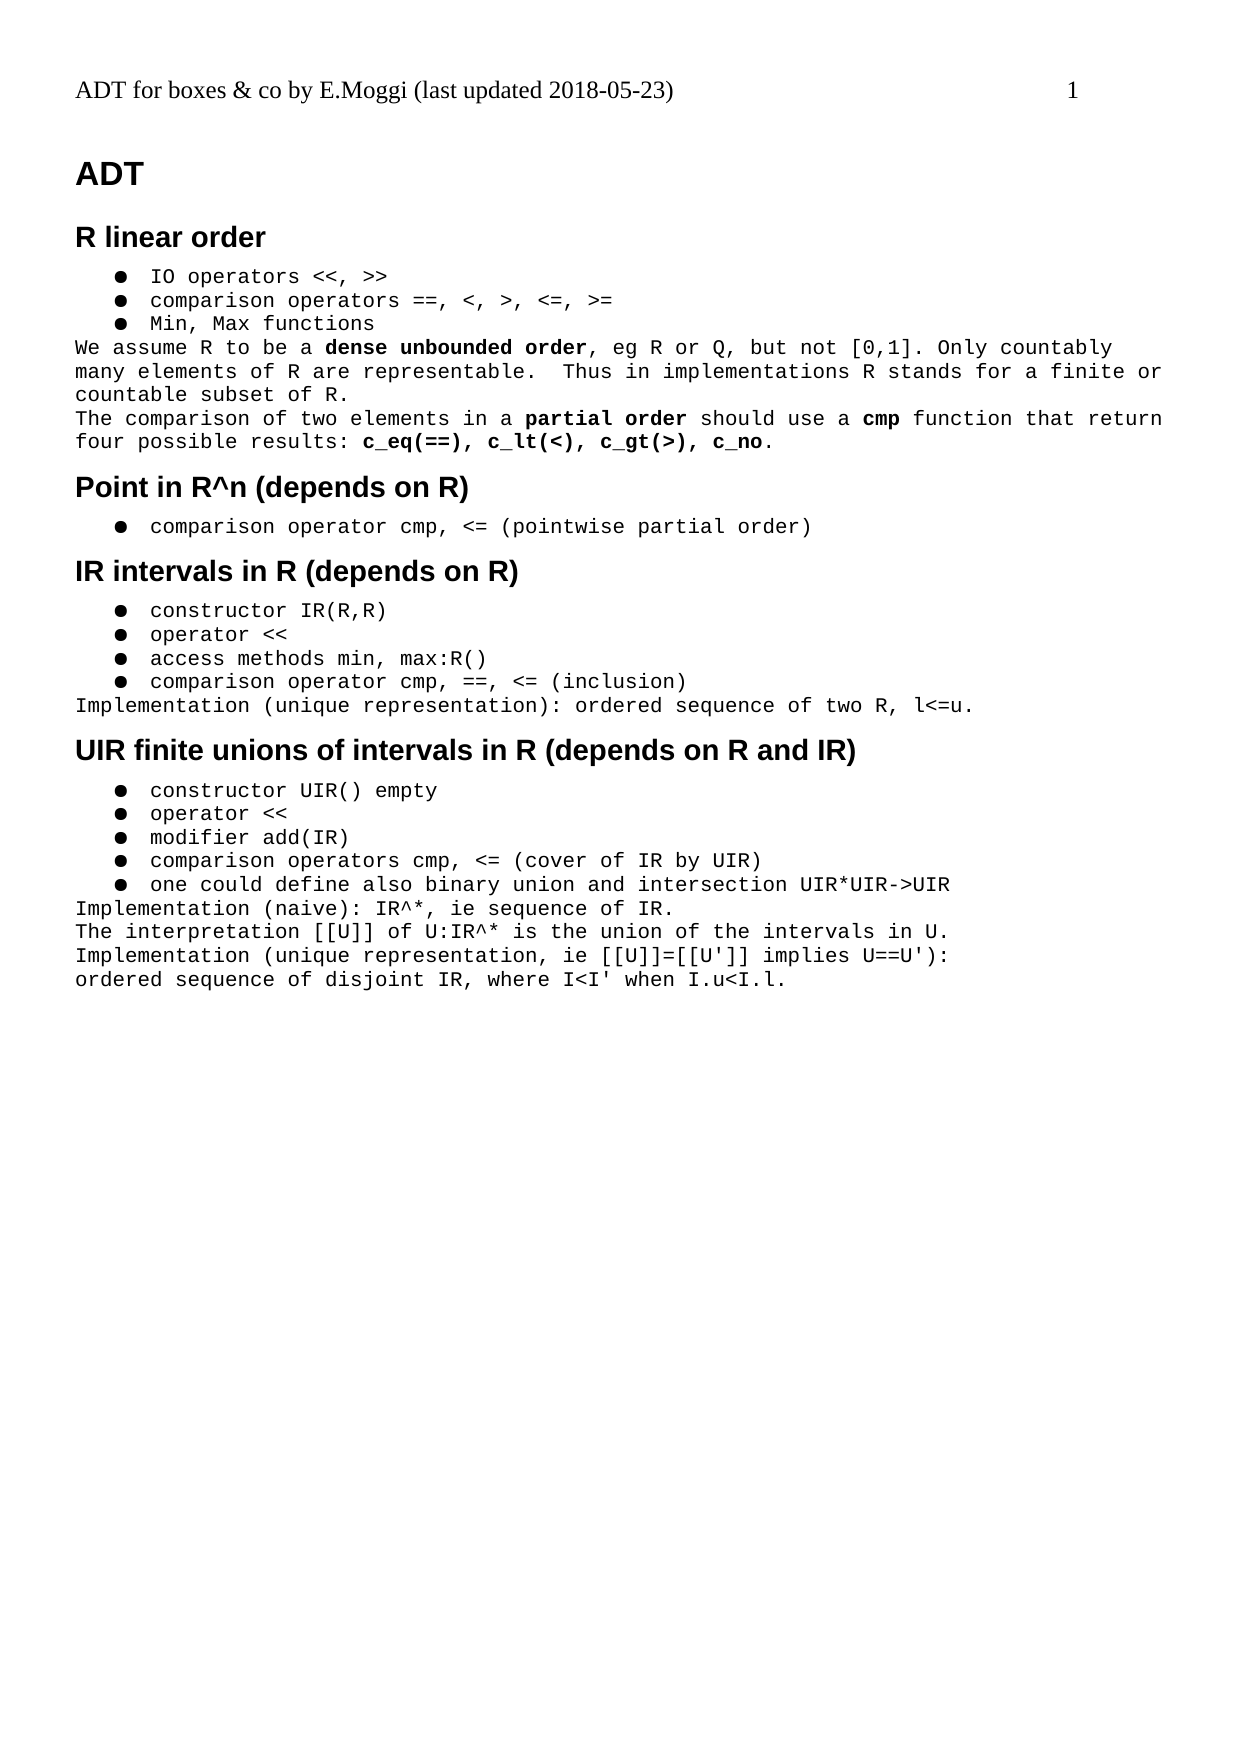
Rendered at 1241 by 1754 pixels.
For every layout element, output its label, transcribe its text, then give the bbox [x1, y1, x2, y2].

text Implementation (naive): IR^*, ie sequence of IR. [75, 898, 1166, 921]
list comparison operators ==, <, >, <=, >= [112, 290, 1166, 313]
text The interpretation [[U]] of U:IR^* is the union of the intervals in U. [75, 921, 1166, 945]
subtitle UIR finite unions of intervals in R (depends on R and IR) [75, 733, 1166, 767]
list operator << [112, 624, 1166, 648]
list operator << [112, 803, 1166, 827]
text Implementation (unique representation, ie [[U]]=[[U']] implies U==U'): [75, 945, 1166, 969]
text The comparison of two elements in a partial order should use a cmp function that return four possible results: c_eq(==), c_lt(<), c_gt(>), c_no. [75, 408, 1166, 455]
list comparison operators cmp, <= (cover of IR by UIR) [112, 851, 1166, 874]
list Min, Max functions [112, 313, 1166, 337]
text Implementation (unique representation): ordered sequence of two R, l<=u. [75, 695, 1166, 719]
list one could define also binary union and intersection UIR*UIR->UIR [112, 874, 1166, 898]
subtitle R linear order [75, 220, 1166, 253]
text ordered sequence of disjoint IR, where I<I' when I.u<I.l. [75, 969, 1166, 992]
list access methods min, max:R() [112, 648, 1166, 671]
subtitle ADT [75, 154, 1166, 193]
text We assume R to be a dense unbounded order, eg R or Q, but not [0,1]. Only countably many elements of R are representable. Thus in implementations R stands for a finite or countable subset of R. [75, 337, 1166, 408]
list comparison operator cmp, ==, <= (inclusion) [112, 671, 1166, 695]
list IO operators <<, >> [112, 266, 1166, 290]
list constructor IR(R,R) [112, 601, 1166, 624]
list modifier add(IR) [112, 827, 1166, 851]
subtitle IR intervals in R (depends on R) [75, 554, 1166, 588]
subtitle Point in R^n (depends on R) [75, 470, 1166, 503]
list comparison operator cmp, <= (pointwise partial order) [112, 516, 1166, 540]
list constructor UIR() empty [112, 779, 1166, 803]
